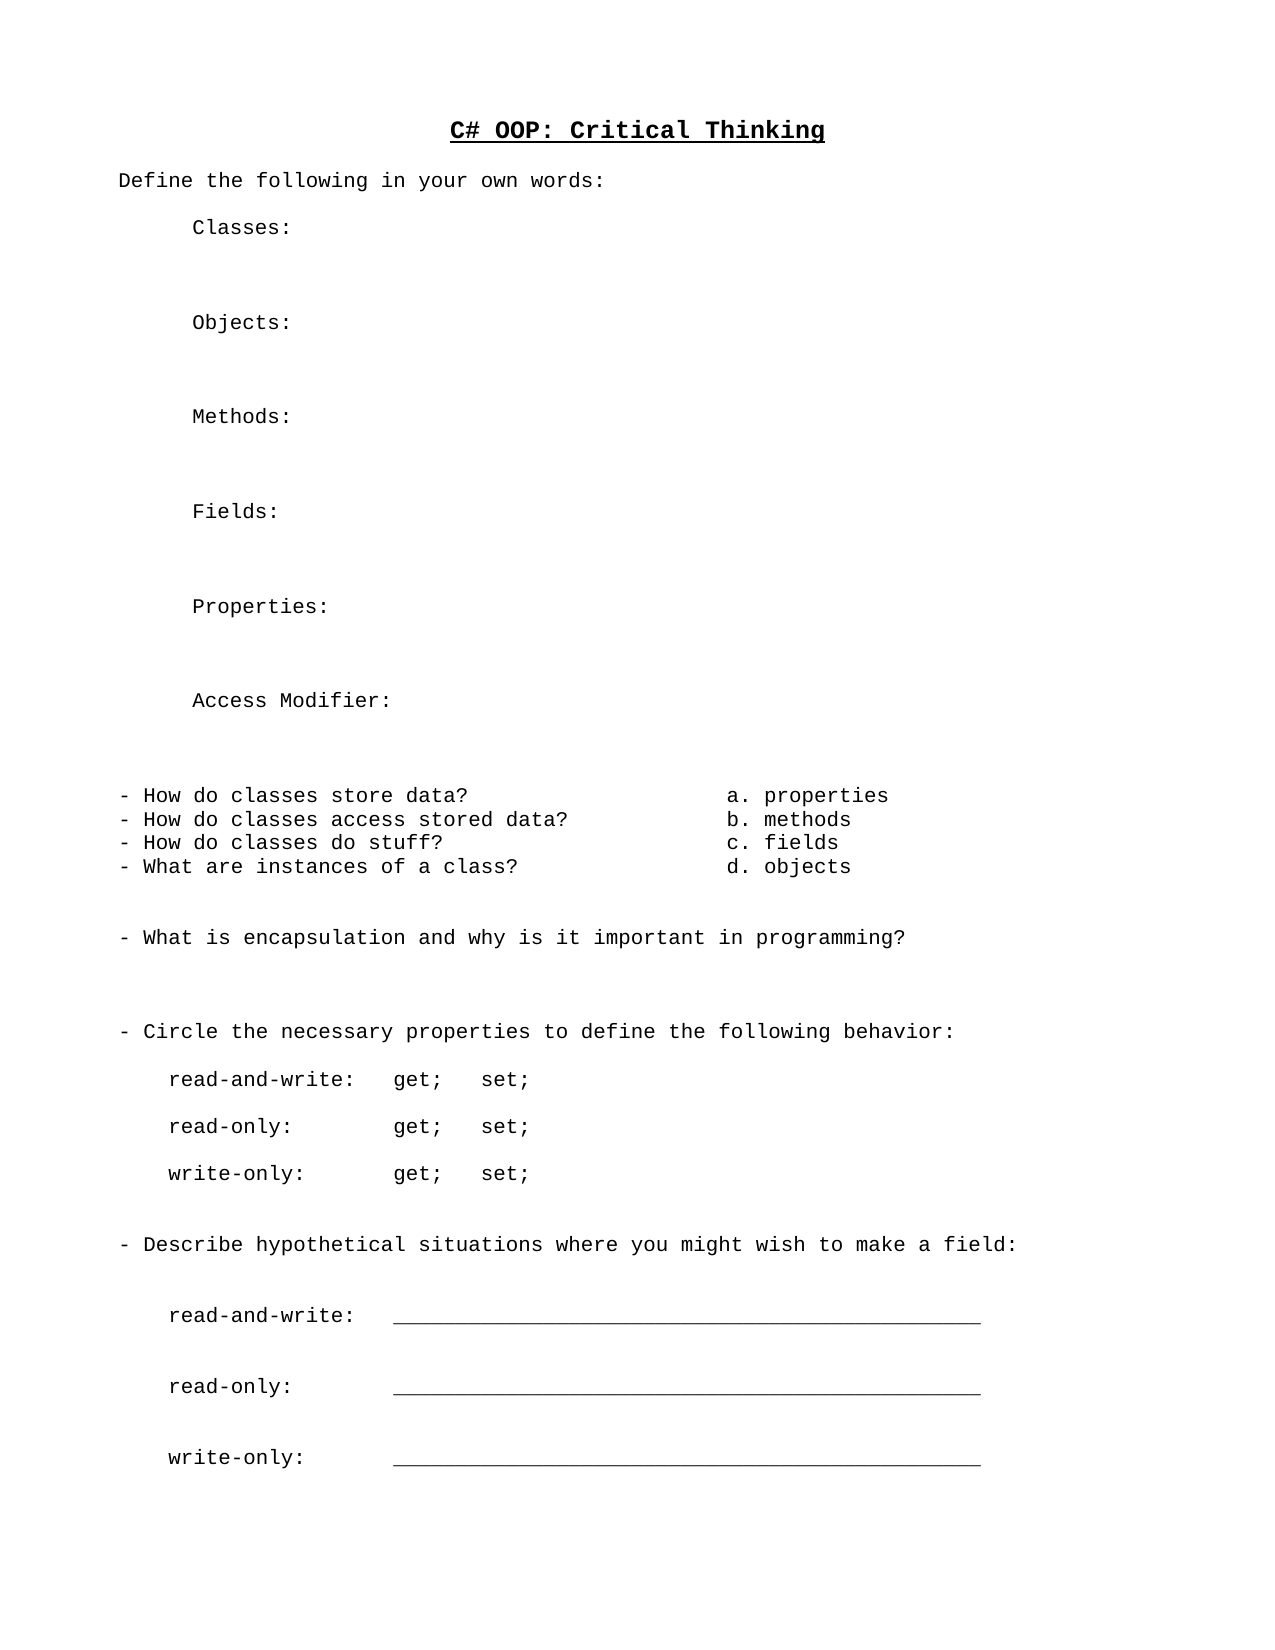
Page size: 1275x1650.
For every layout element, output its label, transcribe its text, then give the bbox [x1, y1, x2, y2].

text c. fields [726, 832, 1157, 856]
text - How do classes do stuff? [118, 832, 622, 856]
text Objects: [118, 312, 1157, 336]
text - Circle the necessary properties to define the following behavior: [118, 1021, 1157, 1045]
text - How do classes store data? [118, 785, 622, 808]
text a. properties [726, 785, 1157, 808]
text Access Modifier: [118, 690, 1157, 714]
text write-only: get; set; [118, 1163, 1157, 1187]
text b. methods [726, 808, 1157, 832]
text Fields: [118, 501, 1157, 525]
text read-and-write: _______________________________________________ [118, 1305, 1157, 1329]
text Properties: [118, 596, 1157, 619]
text Methods: [118, 407, 1157, 430]
text C# OOP: Critical Thinking [118, 118, 1157, 146]
text read-only: get; set; [118, 1116, 1157, 1139]
text read-only: _______________________________________________ [118, 1376, 1157, 1400]
text write-only: _______________________________________________ [118, 1447, 1157, 1471]
text - Describe hypothetical situations where you might wish to make a field: [118, 1234, 1157, 1258]
text - What is encapsulation and why is it important in programming? [118, 927, 1157, 950]
text Classes: [118, 217, 1157, 241]
text Define the following in your own words: [118, 170, 1157, 194]
text - How do classes access stored data? [118, 808, 622, 832]
text d. objects [726, 856, 1157, 879]
text - What are instances of a class? [118, 856, 622, 879]
text read-and-write: get; set; [118, 1069, 1157, 1092]
